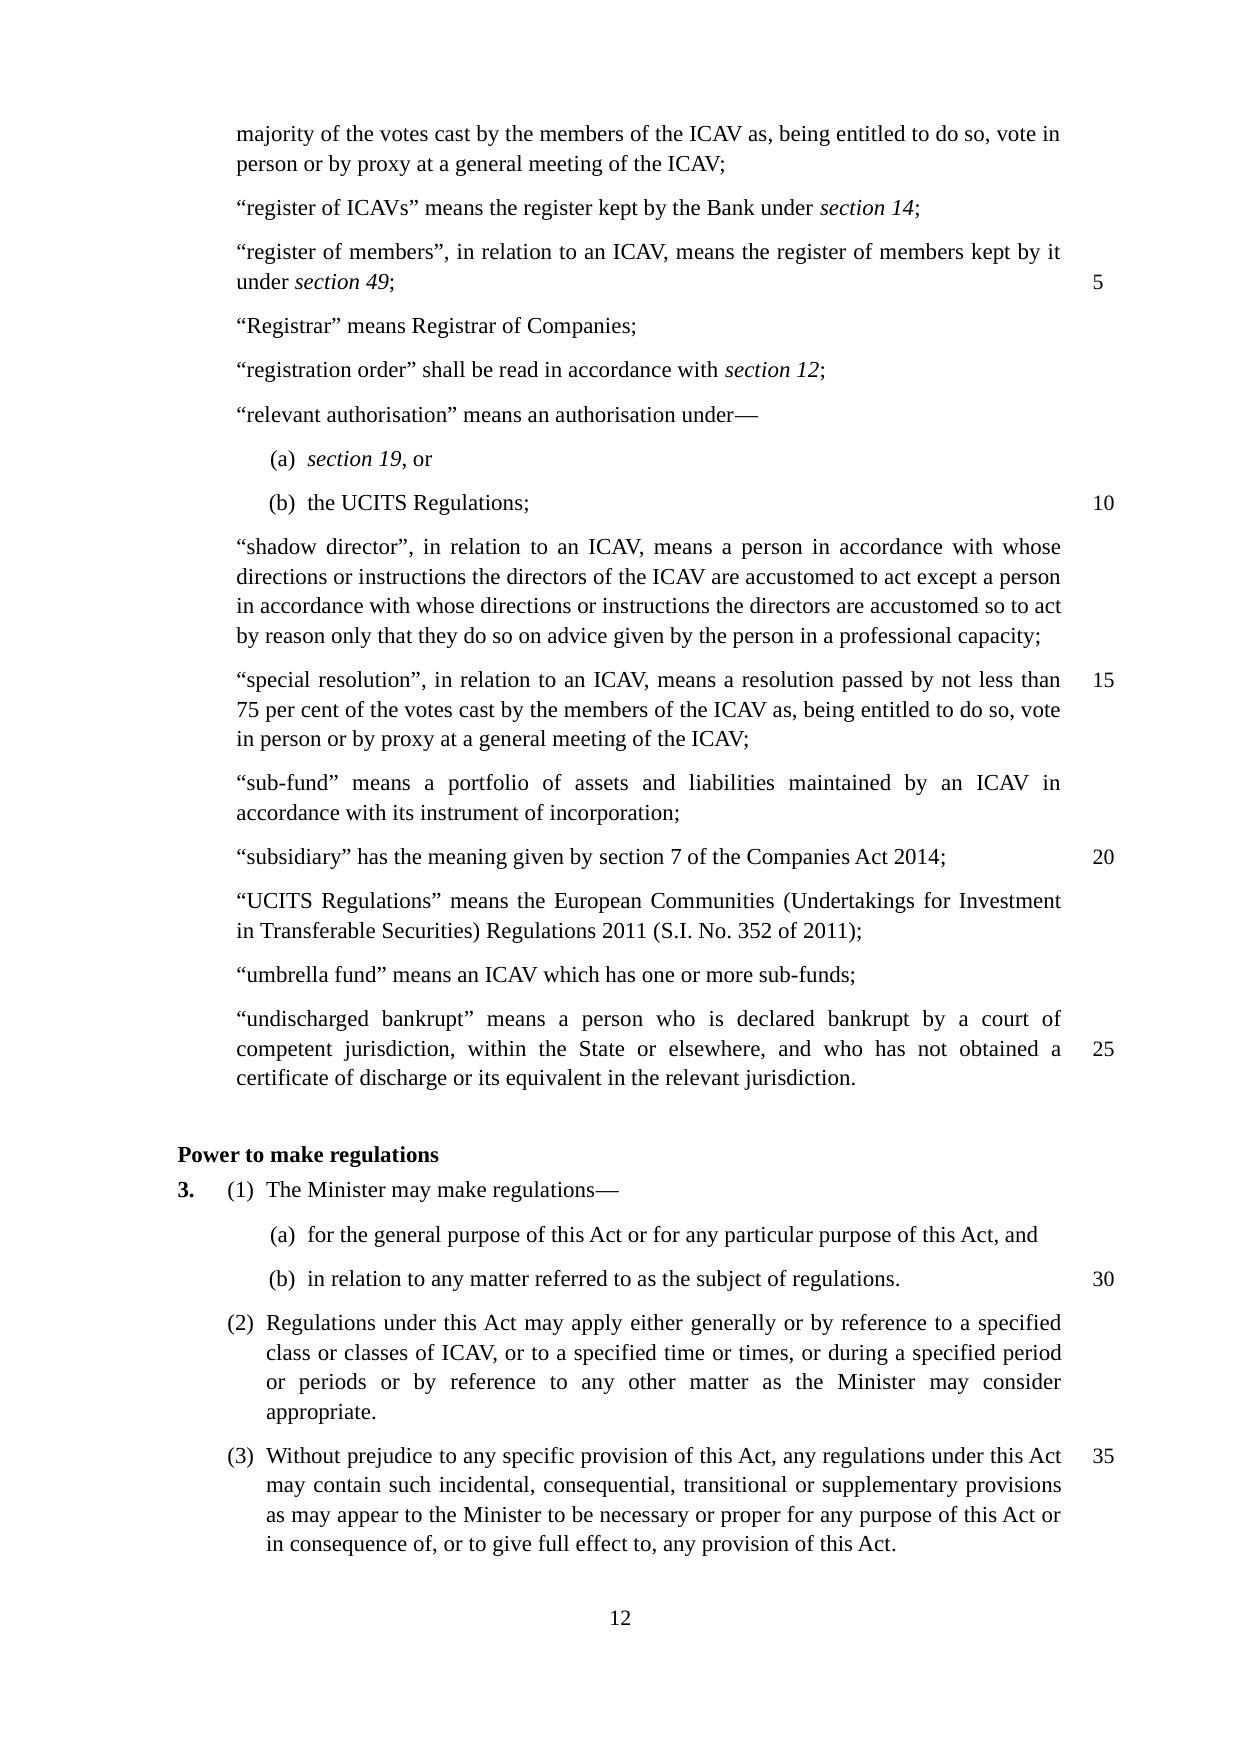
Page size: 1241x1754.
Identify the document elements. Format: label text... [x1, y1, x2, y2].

text “undischarged bankrupt” means a person who is declared bankrupt by a court of competent jurisdiction, within the State or elsewhere, and who has not obtained a certificate of discharge or its equivalent in the relevant jurisdiction. [177, 1003, 1063, 1092]
text “relevant authorisation” means an authorisation under⁠— [177, 398, 1063, 428]
text “sub-fund” means a portfolio of assets and liabilities maintained by an ICAV in accordance with its instrument of incorporation; [177, 767, 1063, 826]
text majority of the votes cast by the members of the ICAV as, being entitled to do so, vote in person or by proxy at a general meeting of the ICAV; [177, 118, 1063, 177]
text “special resolution”, in relation to an ICAV, means a resolution passed by not less than 75 per cent of the votes cast by the members of the ICAV as, being entitled to do so, vote in person or by proxy at a general meeting of the ICAV; [177, 664, 1063, 752]
text (b) the UCITS Regulations; [177, 487, 1063, 516]
text “Registrar” means Registrar of Companies; [177, 310, 1063, 339]
text “register of ICAVs” means the register kept by the Bank under section 14; [177, 192, 1063, 221]
text “subsidiary” has the meaning given by section 7 of the Companies Act 2014; [177, 841, 1063, 870]
text (a) for the general purpose of this Act or for any particular purpose of this Act, and [177, 1219, 1063, 1248]
text Power to make regulations [177, 1139, 1063, 1168]
text 3. (1) The Minister may make regulations⁠— [177, 1174, 1063, 1204]
text “shadow director”, in relation to an ICAV, means a person in accordance with whose directions or instructions the directors of the ICAV are accustomed to act except a person in accordance with whose directions or instructions the directors are accustomed so to act by reason only that they do so on advice given by the person in a professional capacity; [177, 531, 1063, 649]
text “registration order” shall be read in accordance with section 12; [177, 354, 1063, 384]
text “UCITS Regulations” means the European Communities (Undertakings for Investment in Transferable Securities) Regulations 2011 (S.I. No. 352 of 2011); [177, 885, 1063, 944]
text (a) section 19, or [177, 443, 1063, 472]
text (b) in relation to any matter referred to as the subject of regulations. [177, 1263, 1063, 1292]
text (2) Regulations under this Act may apply either generally or by reference to a specified class or classes of ICAV, or to a specified time or times, or during a specified period or periods or by reference to any other matter as the Minister may consider appropriate. [177, 1307, 1063, 1425]
text “register of members”, in relation to an ICAV, means the register of members kept by it under section 49; [177, 236, 1063, 295]
text (3) Without prejudice to any specific provision of this Act, any regulations under this Act may contain such incidental, consequential, transitional or supplementary provisions as may appear to the Minister to be necessary or proper for any purpose of this Act or in consequence of, or to give full effect to, any provision of this Act. [177, 1440, 1063, 1558]
text “umbrella fund” means an ICAV which has one or more sub-funds; [177, 959, 1063, 988]
